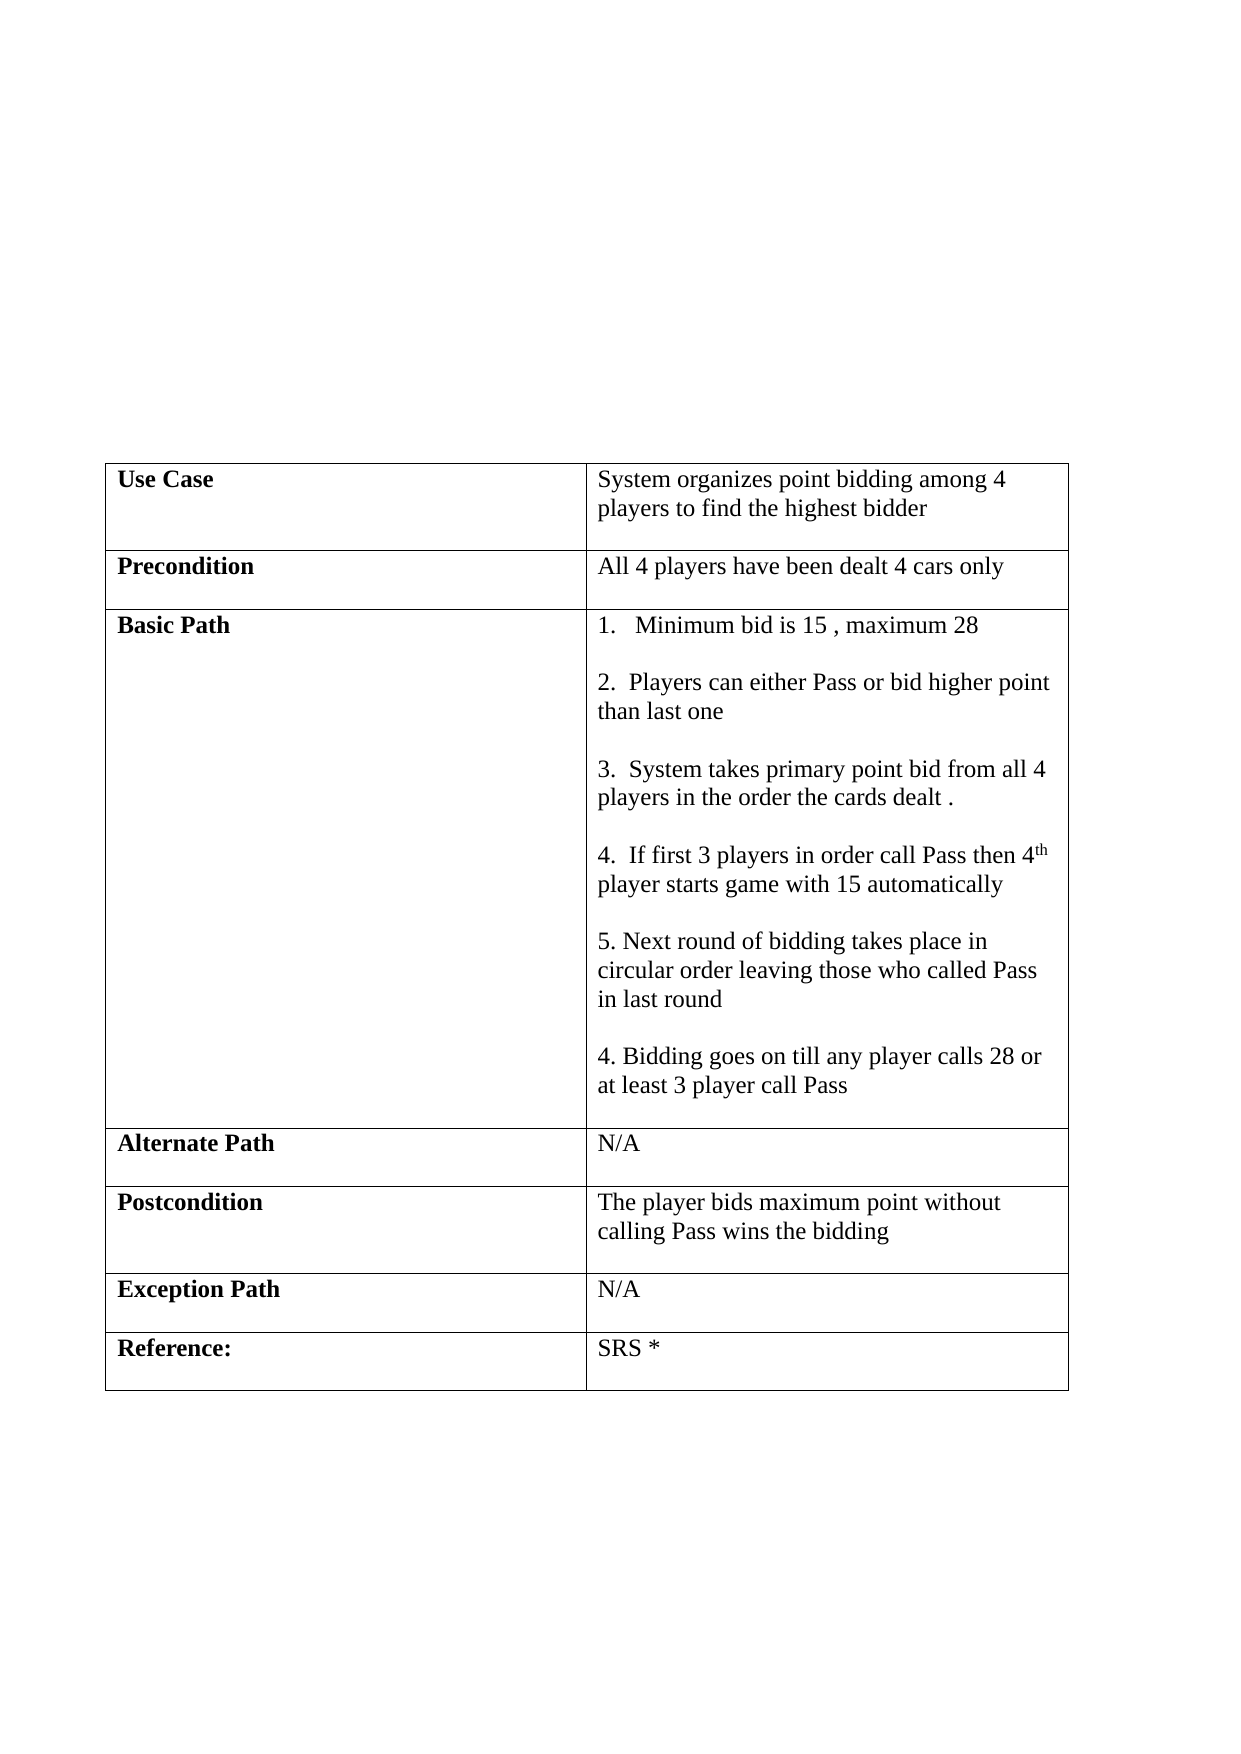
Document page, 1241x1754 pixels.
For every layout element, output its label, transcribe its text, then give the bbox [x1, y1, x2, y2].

table_cell Reference: [106, 1333, 586, 1390]
table_cell The player bids maximum point without calling Pass wins the bidding [587, 1187, 1068, 1273]
table_cell Alternate Path [106, 1129, 586, 1186]
table_cell SRS * [587, 1333, 1068, 1390]
table_cell All 4 players have been dealt 4 cars only [587, 551, 1068, 609]
table_cell Postcondition [106, 1187, 586, 1273]
table_cell Precondition [106, 551, 586, 609]
table_cell N/A [587, 1274, 1068, 1332]
table_header Use Case [106, 464, 586, 550]
table_cell Exception Path [106, 1274, 586, 1332]
table_header System organizes point bidding among 4 players to find the highest bidder [587, 464, 1068, 550]
table_cell 1. Minimum bid is 15 , maximum 28 2. Players can either Pass or bid higher point than last one 3. System takes primary point bid from all 4 players in the order the cards dealt . 4. If first 3 players in order call Pass then 4th player starts game with 15 automatically 5. Next round of bidding takes place in circular order leaving those who called Pass in last round 4. Bidding goes on till any player calls 28 or at least 3 player call Pass [587, 610, 1068, 1127]
table_cell N/A [587, 1129, 1068, 1186]
table_cell Basic Path [106, 610, 586, 1127]
